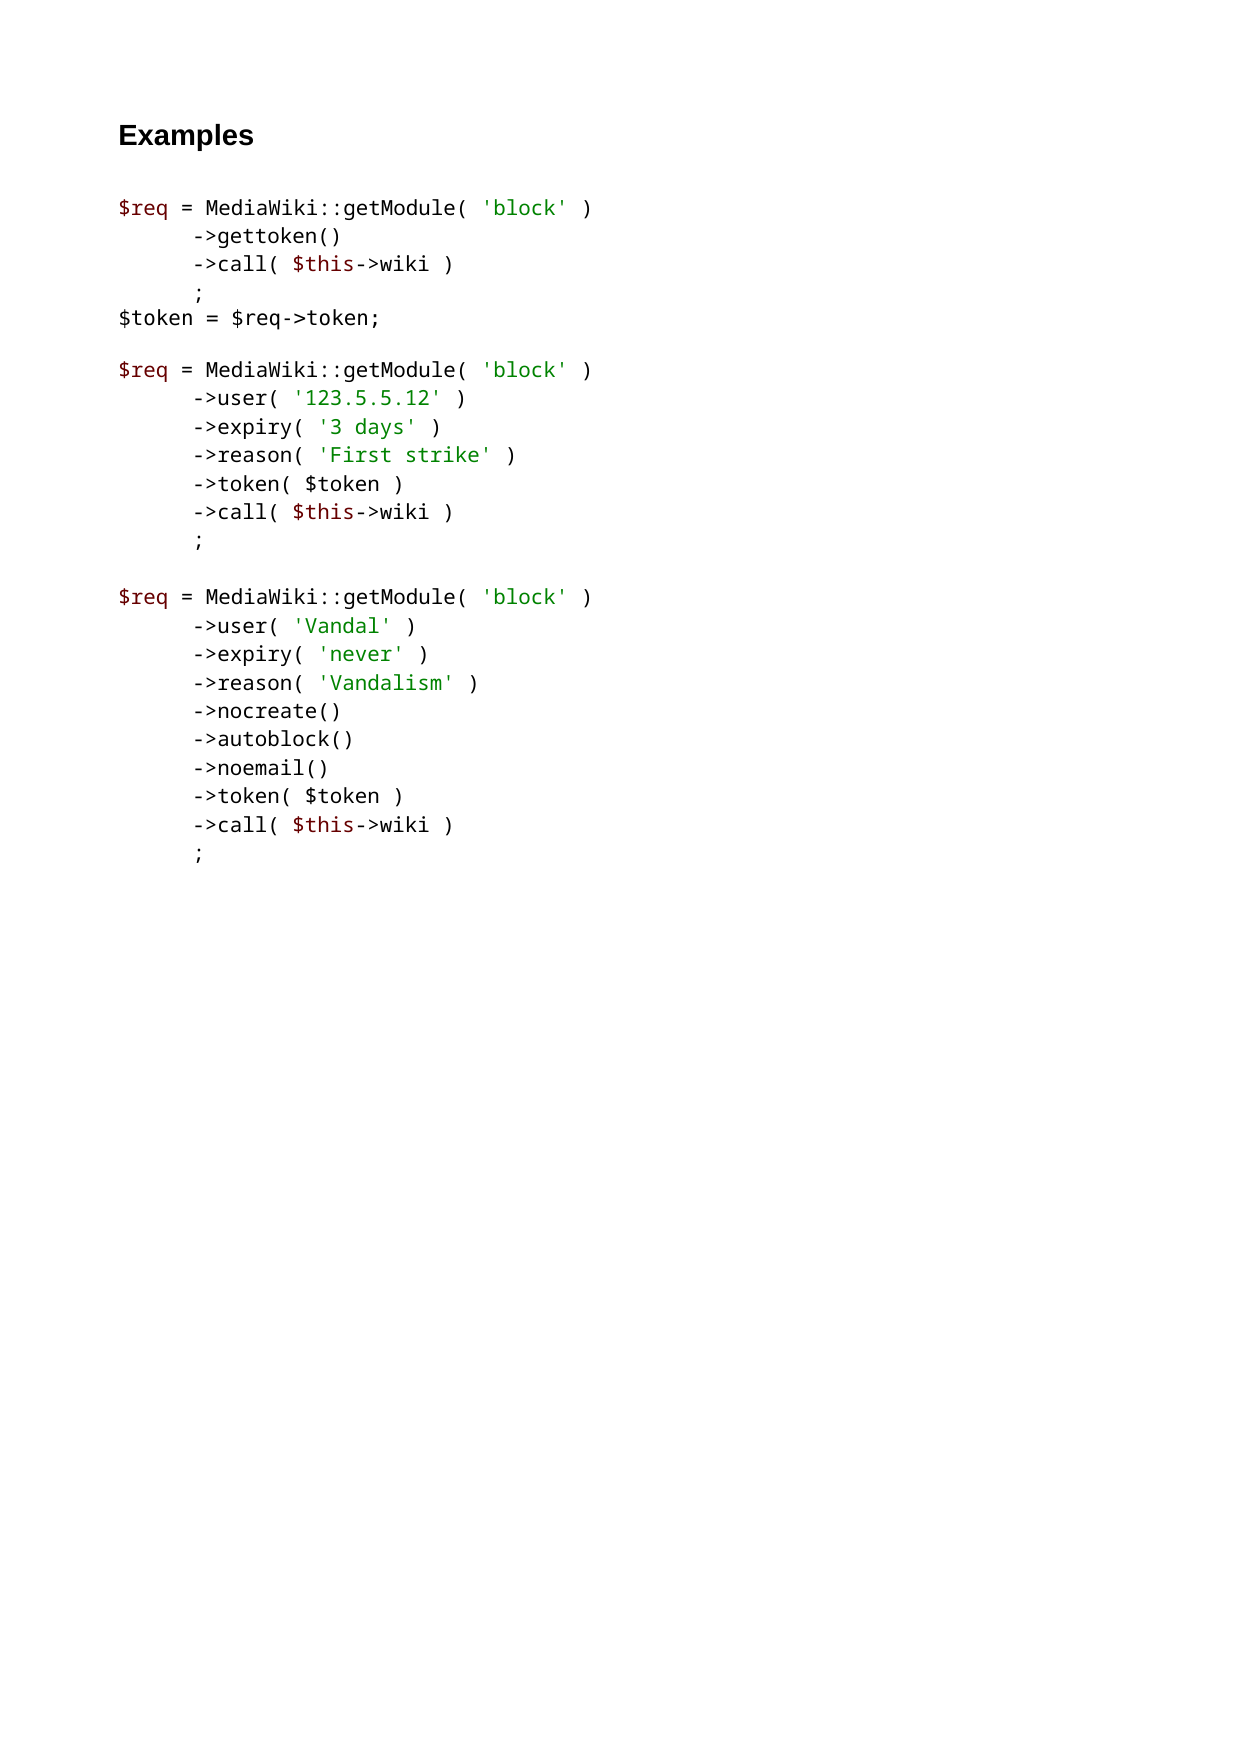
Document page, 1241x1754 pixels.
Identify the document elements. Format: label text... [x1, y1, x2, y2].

text ->expiry( '3 days' ) [118, 412, 1122, 440]
text ; [118, 838, 1122, 867]
text ->token( $token ) [118, 469, 1122, 497]
text $req = MediaWiki::getModule( 'block' ) [118, 582, 1122, 611]
subtitle Examples [118, 118, 1122, 152]
text ->call( $this->wiki ) [118, 810, 1122, 838]
text ->noemail() [118, 753, 1122, 781]
text ->autoblock() [118, 724, 1122, 753]
text ->call( $this->wiki ) [118, 497, 1122, 526]
text ->token( $token ) [118, 781, 1122, 810]
text ->call( $this->wiki ) [118, 249, 1122, 278]
text $token = $req->token; [118, 306, 1122, 331]
text ->reason( 'Vandalism' ) [118, 668, 1122, 696]
text ; [118, 526, 1122, 554]
text ->user( 'Vandal' ) [118, 611, 1122, 639]
text ->gettoken() [118, 221, 1122, 249]
text ->nocreate() [118, 696, 1122, 724]
text ->user( '123.5.5.12' ) [118, 383, 1122, 412]
text ->reason( 'First strike' ) [118, 440, 1122, 469]
text $req = MediaWiki::getModule( 'block' ) [118, 193, 1122, 221]
text ; [118, 278, 1122, 306]
text ->expiry( 'never' ) [118, 639, 1122, 668]
text $req = MediaWiki::getModule( 'block' ) [118, 355, 1122, 383]
